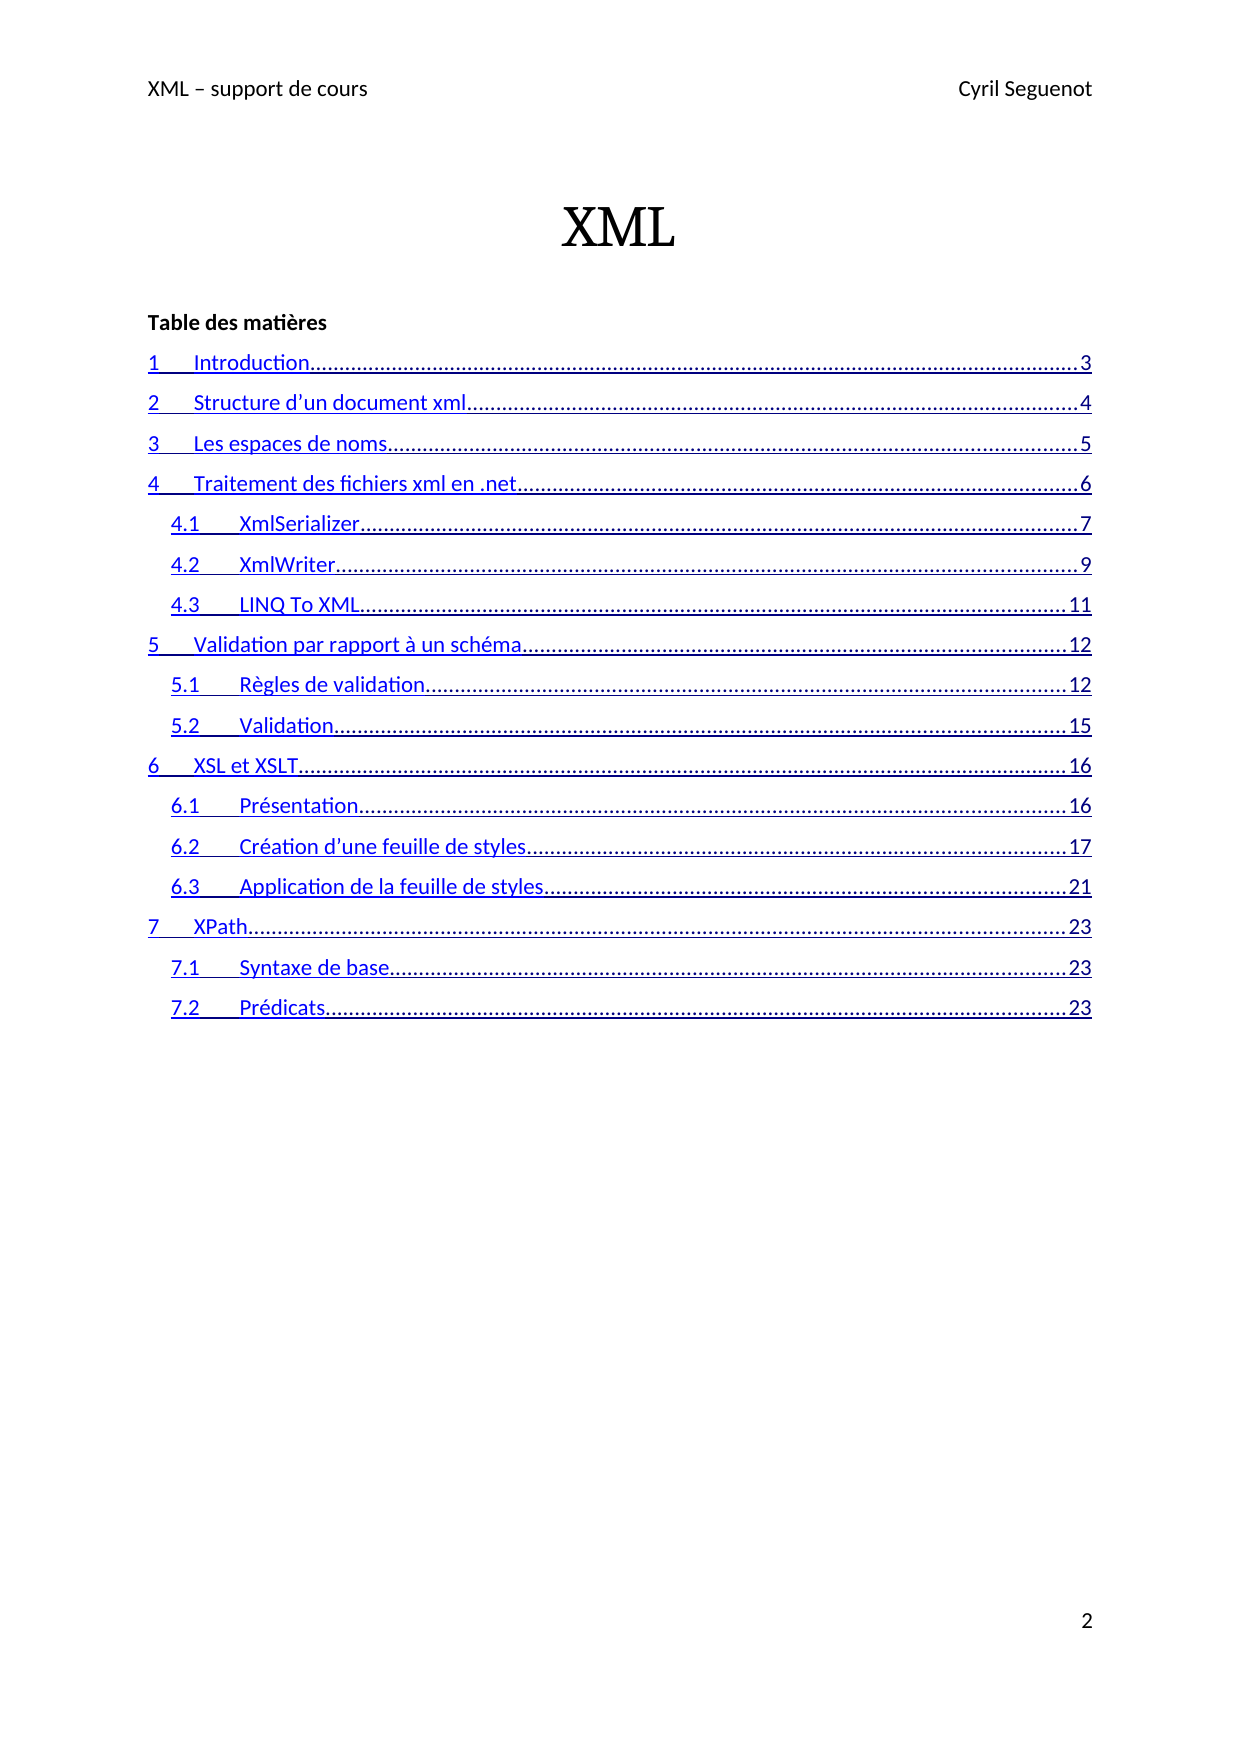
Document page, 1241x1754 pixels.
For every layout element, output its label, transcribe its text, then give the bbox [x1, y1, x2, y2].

text 4.1 XmlSerializer 7 [171, 509, 1093, 537]
text 1 Introduction 3 [148, 348, 1093, 376]
text 6 XSL et XSLT 16 [148, 751, 1093, 779]
text 6.1 Présentation 16 [171, 792, 1093, 819]
text 5.1 Règles de validation 12 [171, 671, 1093, 699]
text 5.2 Validation 15 [171, 711, 1093, 739]
text 6.2 Création d’une feuille de styles 17 [171, 832, 1093, 860]
text 2 Structure d’un document xml 4 [148, 388, 1093, 416]
text 4.3 LINQ To XML 11 [171, 590, 1093, 618]
text 6.3 Application de la feuille de styles 21 [171, 872, 1093, 900]
text 7.1 Syntaxe de base 23 [171, 953, 1093, 981]
text 4 Traitement des fichiers xml en .net 6 [148, 469, 1093, 497]
text Table des matières [148, 308, 1093, 336]
text 3 Les espaces de noms 5 [148, 429, 1093, 457]
text XML [148, 194, 1093, 261]
text 7 XPath 23 [148, 912, 1093, 941]
text 5 Validation par rapport à un schéma 12 [148, 630, 1093, 658]
text 7.2 Prédicats 23 [171, 993, 1093, 1021]
text 4.2 XmlWriter 9 [171, 550, 1093, 578]
